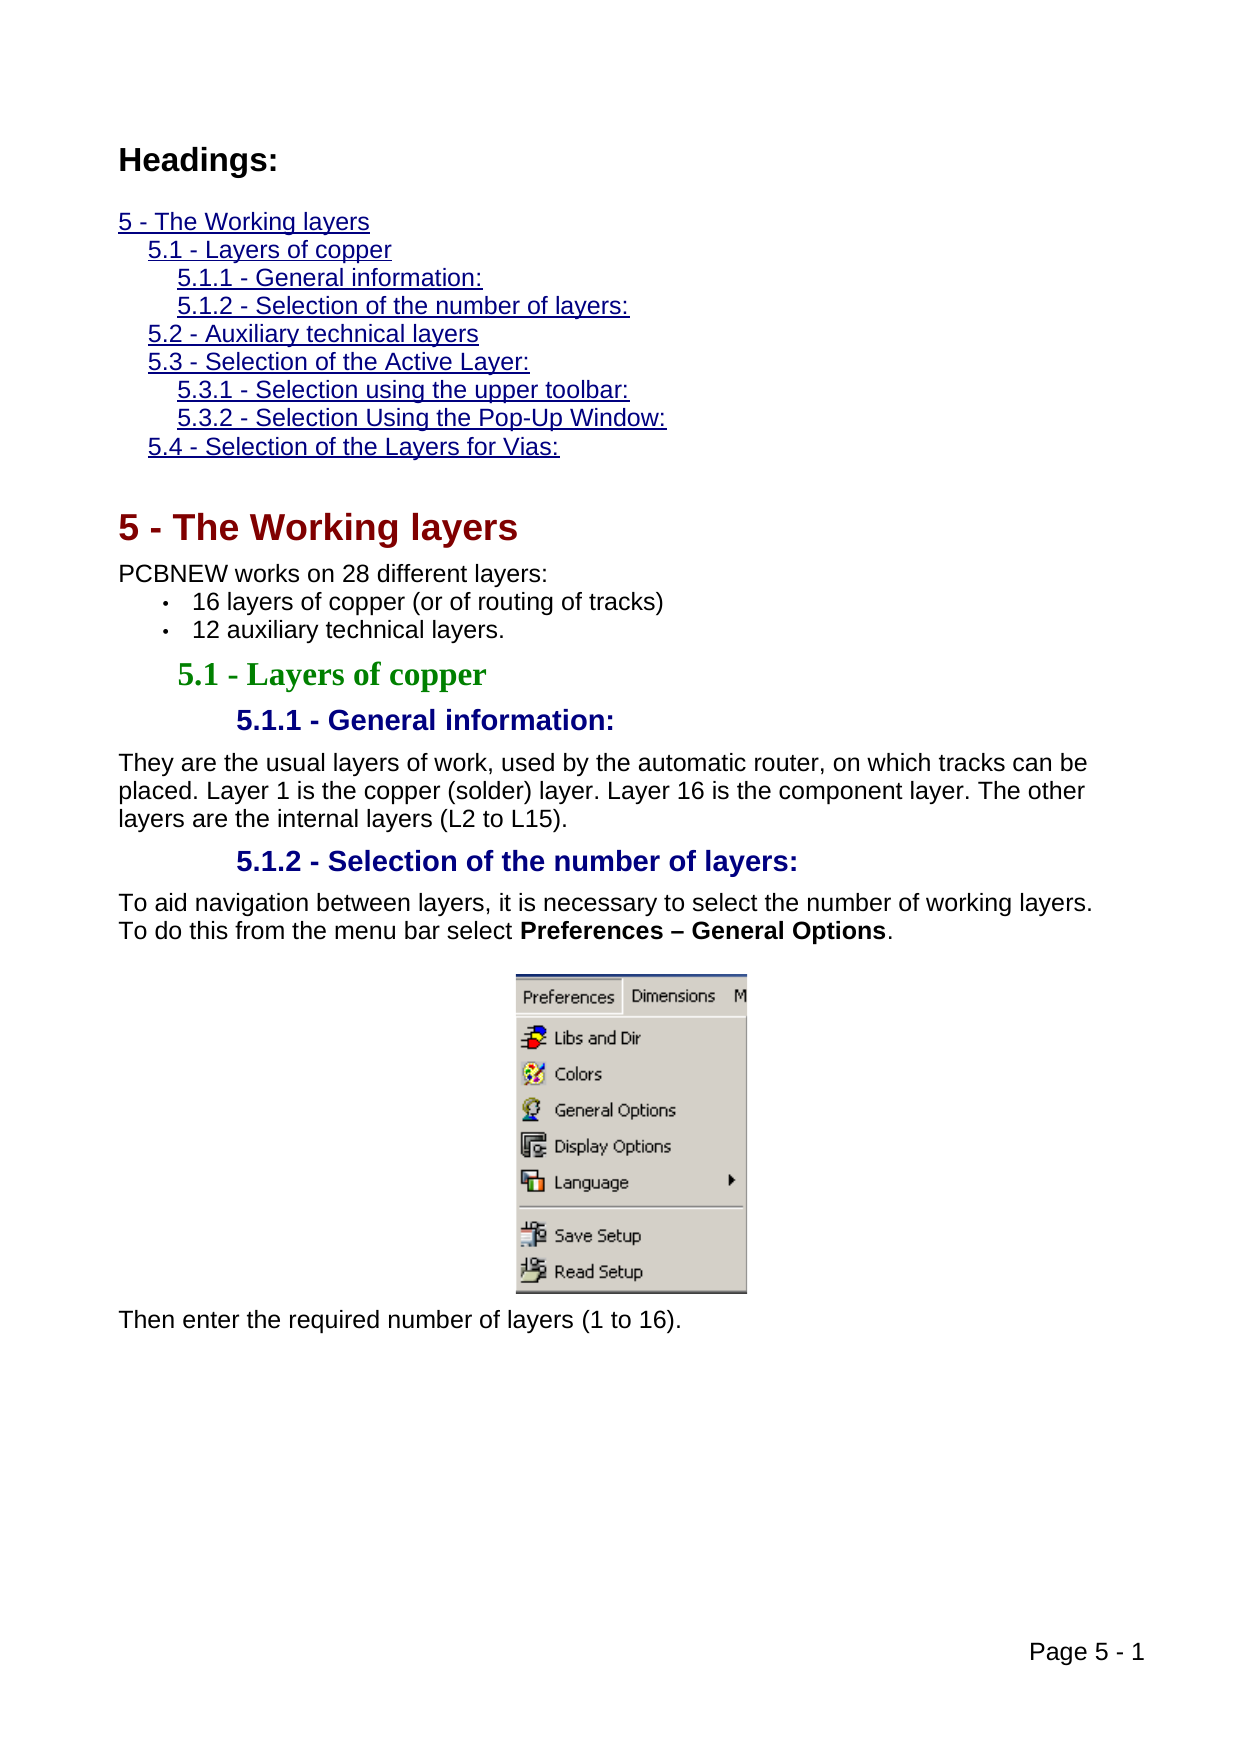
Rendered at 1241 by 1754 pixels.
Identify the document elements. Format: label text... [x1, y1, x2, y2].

text 5.4 - Selection of the Layers for Vias: [148, 432, 1152, 460]
text 5.1.1 - General information: [177, 264, 1152, 292]
subtitle Headings: [118, 142, 1152, 178]
text 5.3 - Selection of the Active Layer: [148, 348, 1152, 376]
picture [515, 974, 748, 1294]
subtitle General information: [236, 704, 1152, 737]
text 5.3.1 - Selection using the upper toolbar: [177, 376, 1152, 404]
text 5 - The Working layers [118, 208, 1152, 236]
subtitle Layers of copper [177, 656, 1152, 692]
subtitle The Working layers [118, 506, 1152, 548]
text 5.1 - Layers of copper [148, 236, 1152, 264]
subtitle They are the usual layers of work, used by the automatic router, on which tracks can be placed. Layer 1 is the copper (solder) layer. Layer 16 is the component layer. The other layers are the internal layers (L2 to L15). [118, 749, 1152, 833]
subtitle To do this from the menu bar select Preferences – General Options. [118, 917, 1152, 945]
subtitle Selection of the number of layers: [236, 844, 1152, 877]
subtitle Then enter the required number of layers (1 to 16). [118, 1306, 1152, 1334]
text 5.3.2 - Selection Using the Pop-Up Window: [177, 404, 1152, 432]
text 5.1.2 - Selection of the number of layers: [177, 292, 1152, 320]
text PCBNEW works on 28 different layers: [118, 560, 1152, 588]
text 5.2 - Auxiliary technical layers [148, 320, 1152, 348]
list 16 layers of copper (or of routing of tracks) [162, 588, 1152, 616]
subtitle To aid navigation between layers, it is necessary to select the number of working layers. [118, 889, 1152, 917]
list 12 auxiliary technical layers. [162, 616, 1152, 644]
